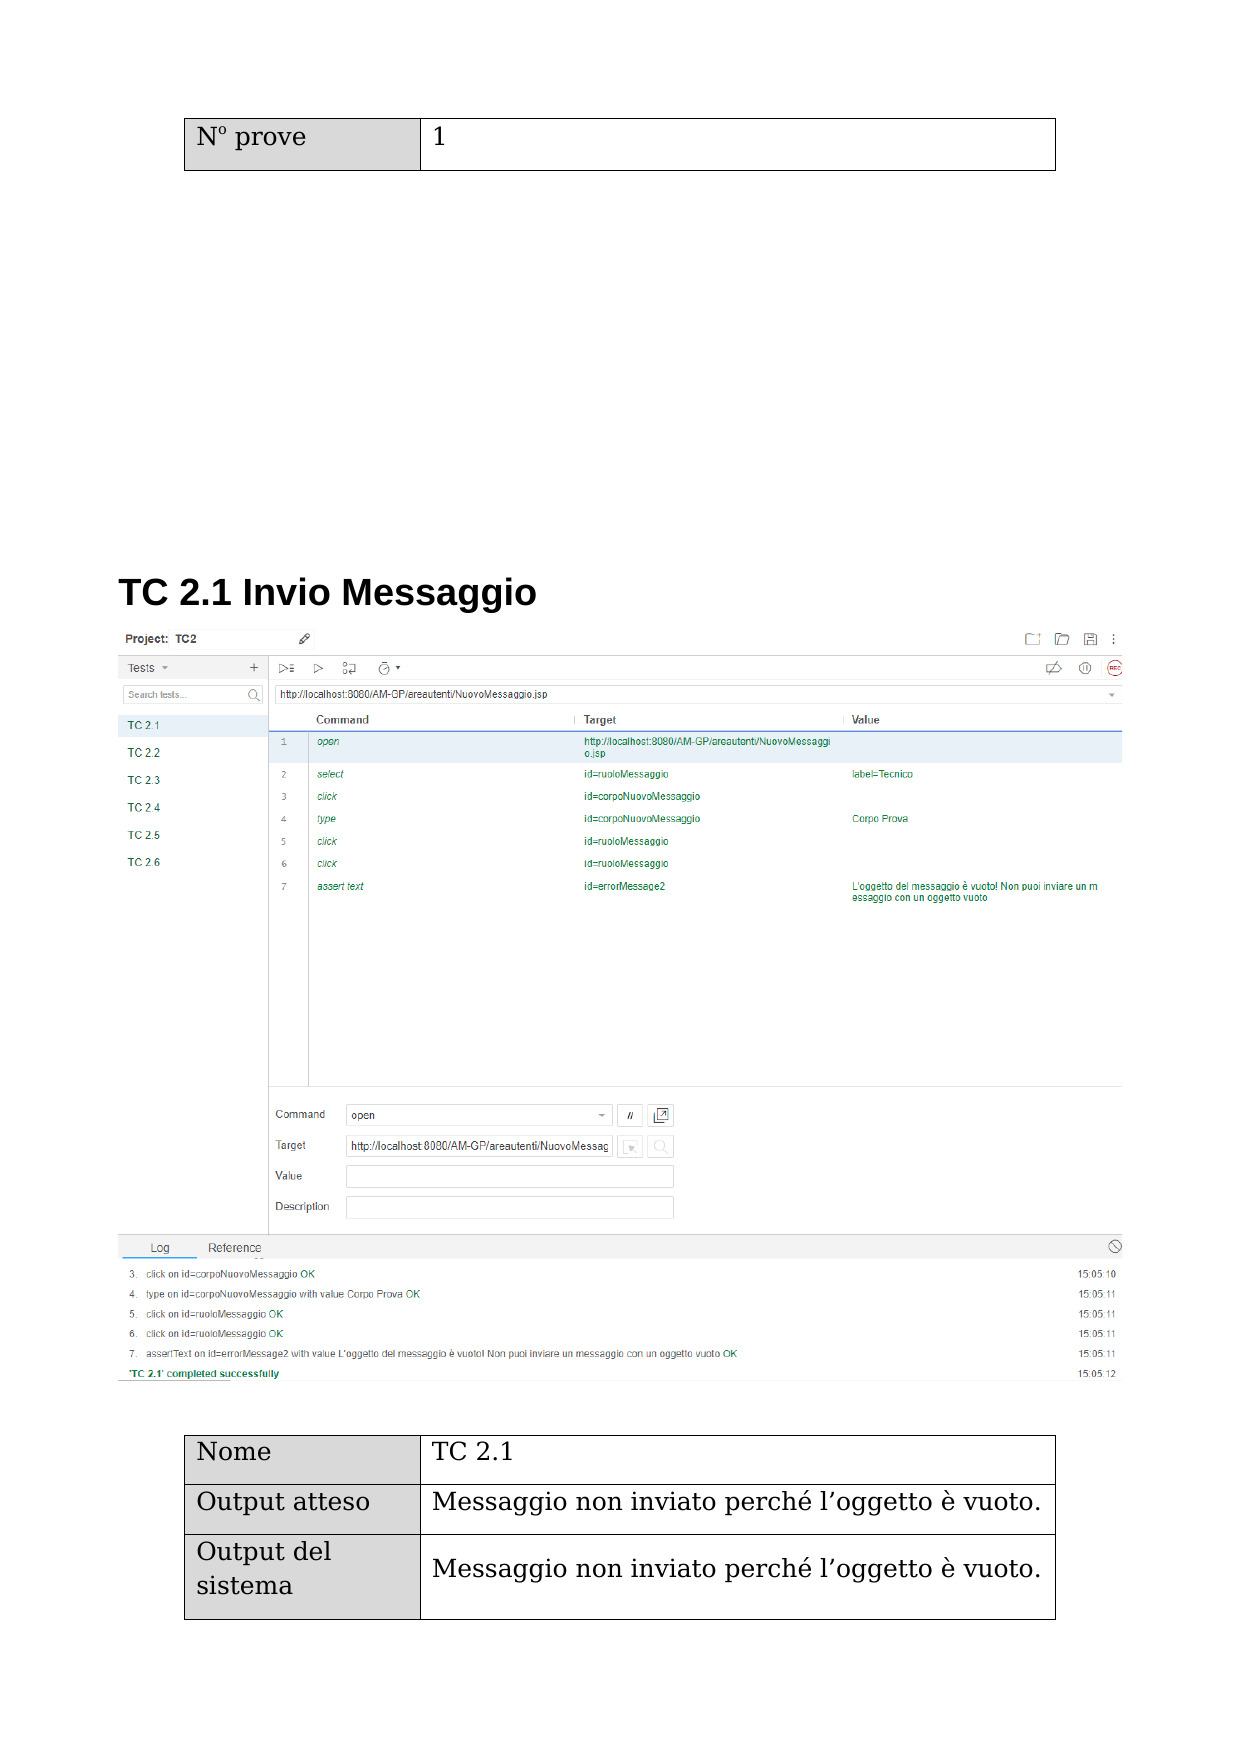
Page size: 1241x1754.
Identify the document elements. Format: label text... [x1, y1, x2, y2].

table_cell Messaggio non inviato perché l’oggetto è vuoto. [421, 1535, 1055, 1619]
table_cell 1 [421, 119, 1055, 170]
table_cell Output del sistema [185, 1535, 420, 1619]
table_header Nome [185, 1436, 420, 1484]
picture [118, 626, 1123, 1381]
table_cell Messaggio non inviato perché l’oggetto è vuoto. [421, 1485, 1055, 1534]
table_cell No prove [185, 119, 420, 170]
table_header TC 2.1 [421, 1436, 1055, 1484]
subtitle TC 2.1 Invio Messaggio [118, 570, 1122, 613]
table_cell Output atteso [185, 1485, 420, 1534]
